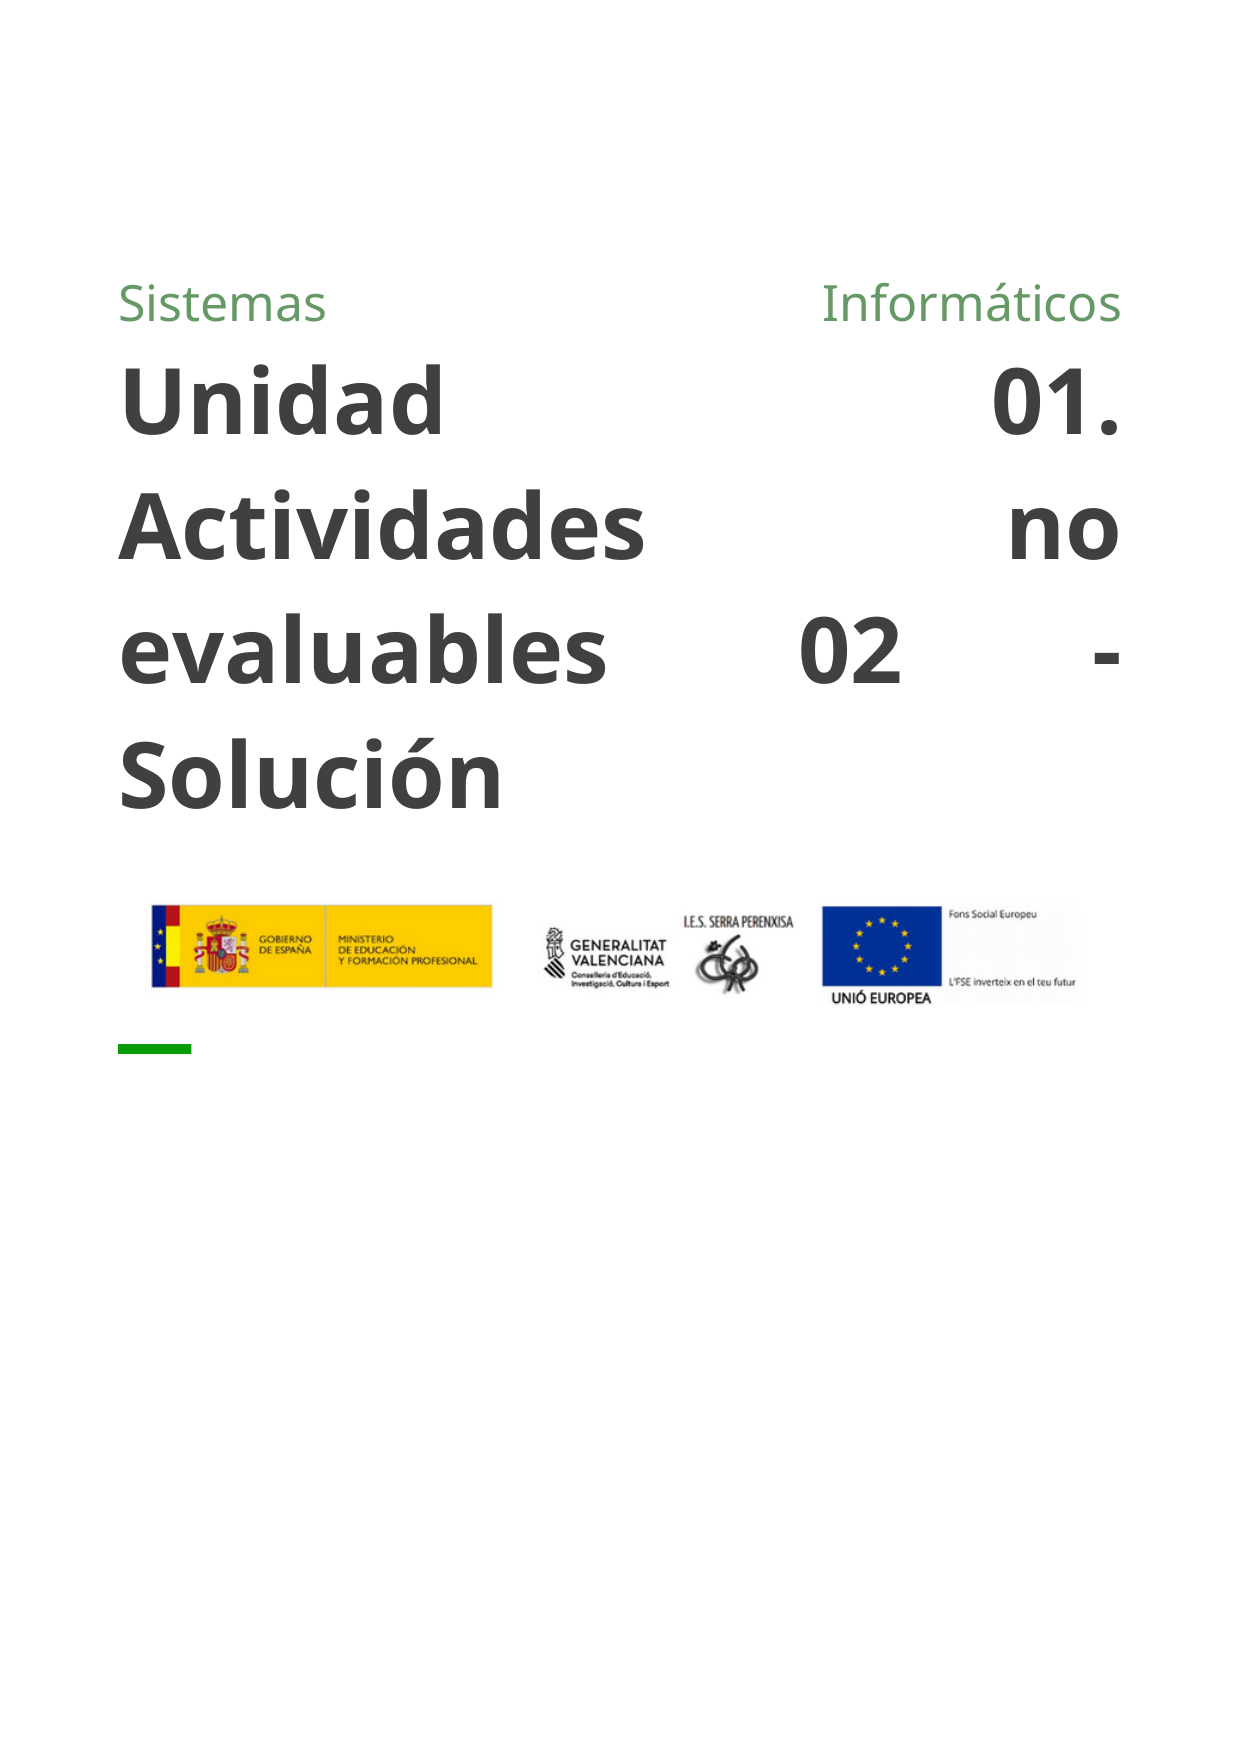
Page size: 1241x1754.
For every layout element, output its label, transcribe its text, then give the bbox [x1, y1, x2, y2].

picture [118, 1044, 192, 1054]
picture [118, 885, 1123, 1005]
title Sistemas Informáticos Unidad 01. Actividades no evaluables 02 - Solución [118, 268, 1122, 836]
